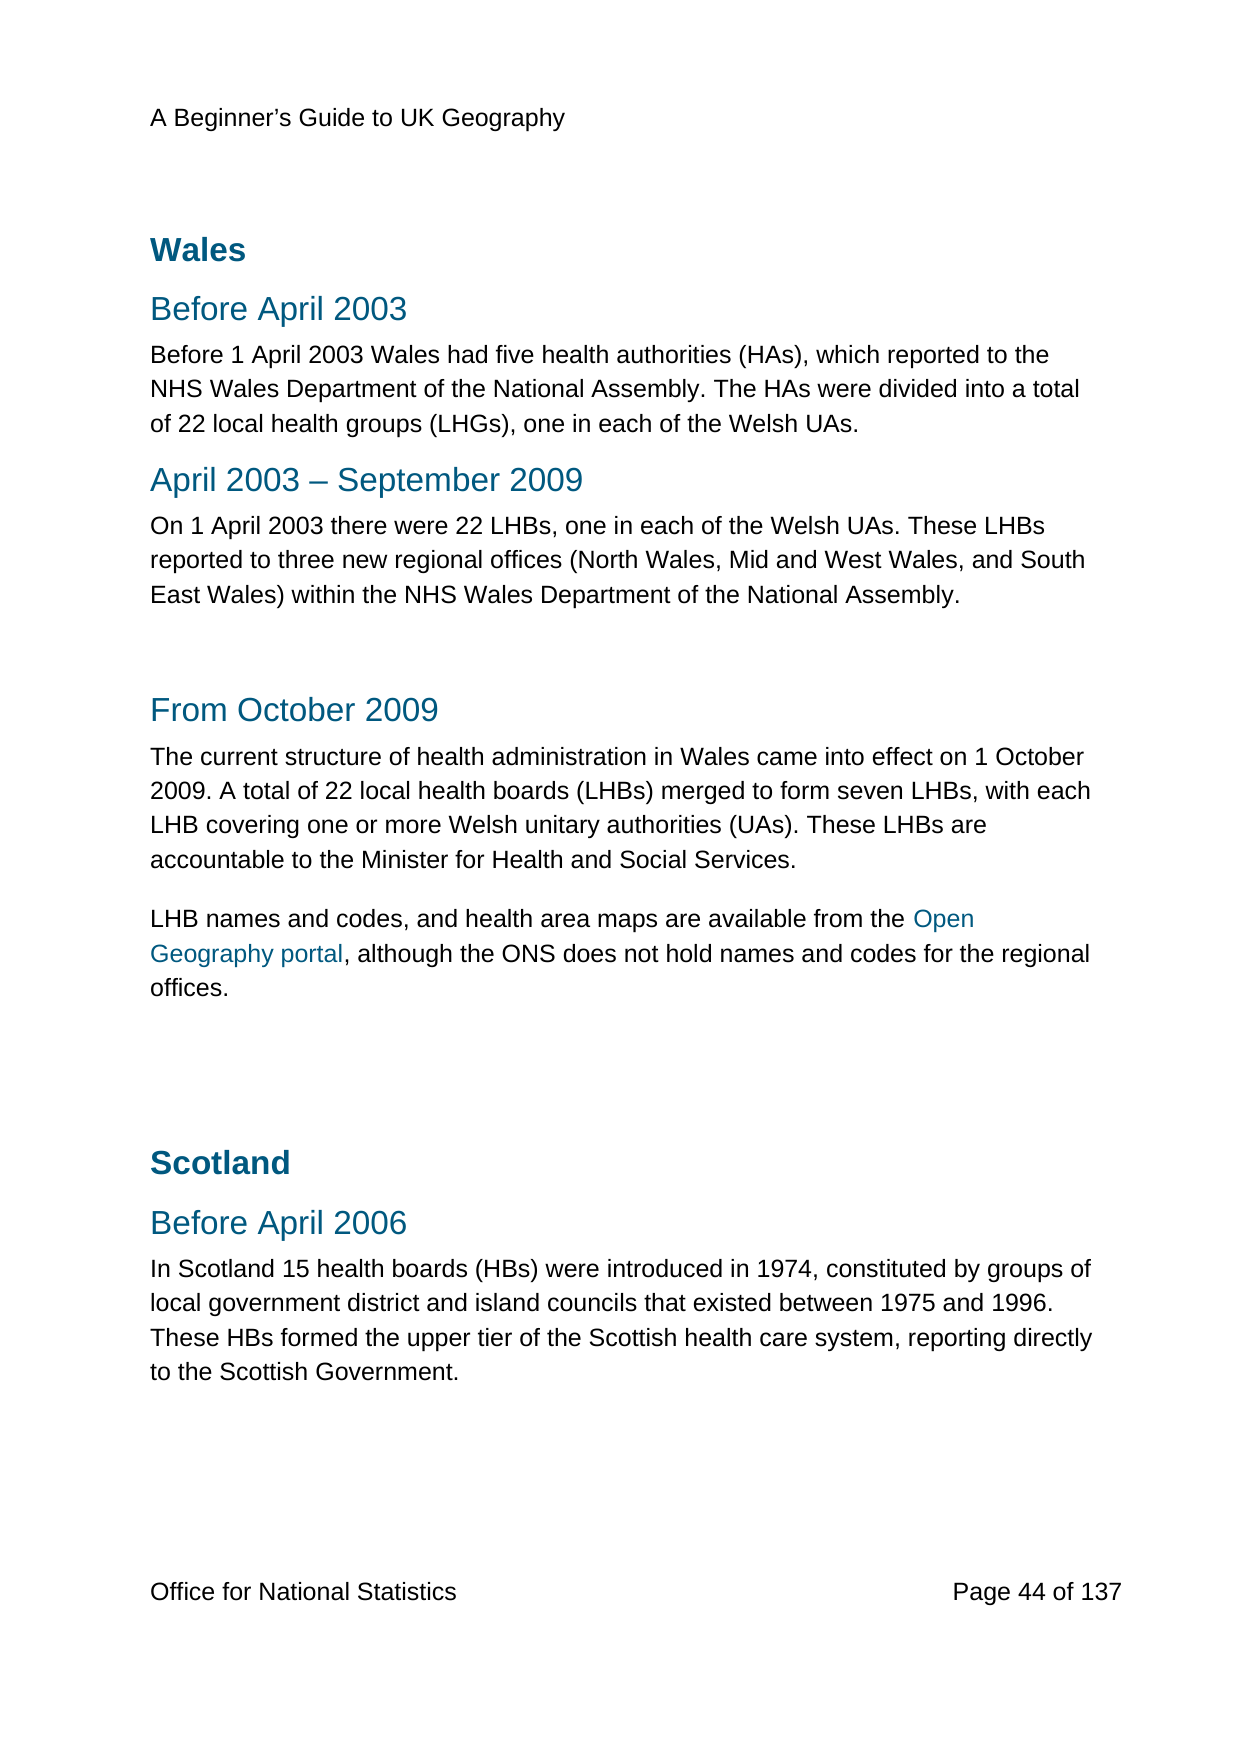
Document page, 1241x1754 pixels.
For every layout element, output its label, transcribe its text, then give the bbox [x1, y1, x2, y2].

subtitle Before April 2003 [150, 289, 1122, 327]
text On 1 April 2003 there were 22 LHBs, one in each of the Welsh UAs. These LHBs reported to three new regional offices (North Wales, Mid and West Wales, and South East Wales) within the NHS Wales Department of the National Assembly. [150, 511, 1095, 609]
text The current structure of health administration in Wales came into effect on 1 October 2009. A total of 22 local health boards (LHBs) merged to form seven LHBs, with each LHB covering one or more Welsh unitary authorities (UAs). These LHBs are accountable to the Minister for Health and Social Services. [150, 741, 1095, 874]
subtitle Before April 2006 [150, 1203, 1122, 1241]
subtitle Scotland [150, 1143, 1122, 1182]
subtitle Wales [150, 230, 1122, 268]
text Before 1 April 2003 Wales had five health authorities (HAs), which reported to the NHS Wales Department of the National Assembly. The HAs were divided into a total of 22 local health groups (LHGs), one in each of the Welsh UAs. [150, 340, 1095, 438]
text In Scotland 15 health boards (HBs) were introduced in 1974, constituted by groups of local government district and island councils that existed between 1975 and 1996. These HBs formed the upper tier of the Scottish health care system, reporting directly to the Scottish Government. [150, 1254, 1095, 1386]
subtitle April 2003 – September 2009 [150, 460, 1122, 498]
text LHB names and codes, and health area maps are available from the Open Geography portal, although the ONS does not hold names and codes for the regional offices. [150, 904, 1095, 1002]
subtitle From October 2009 [150, 691, 1122, 729]
